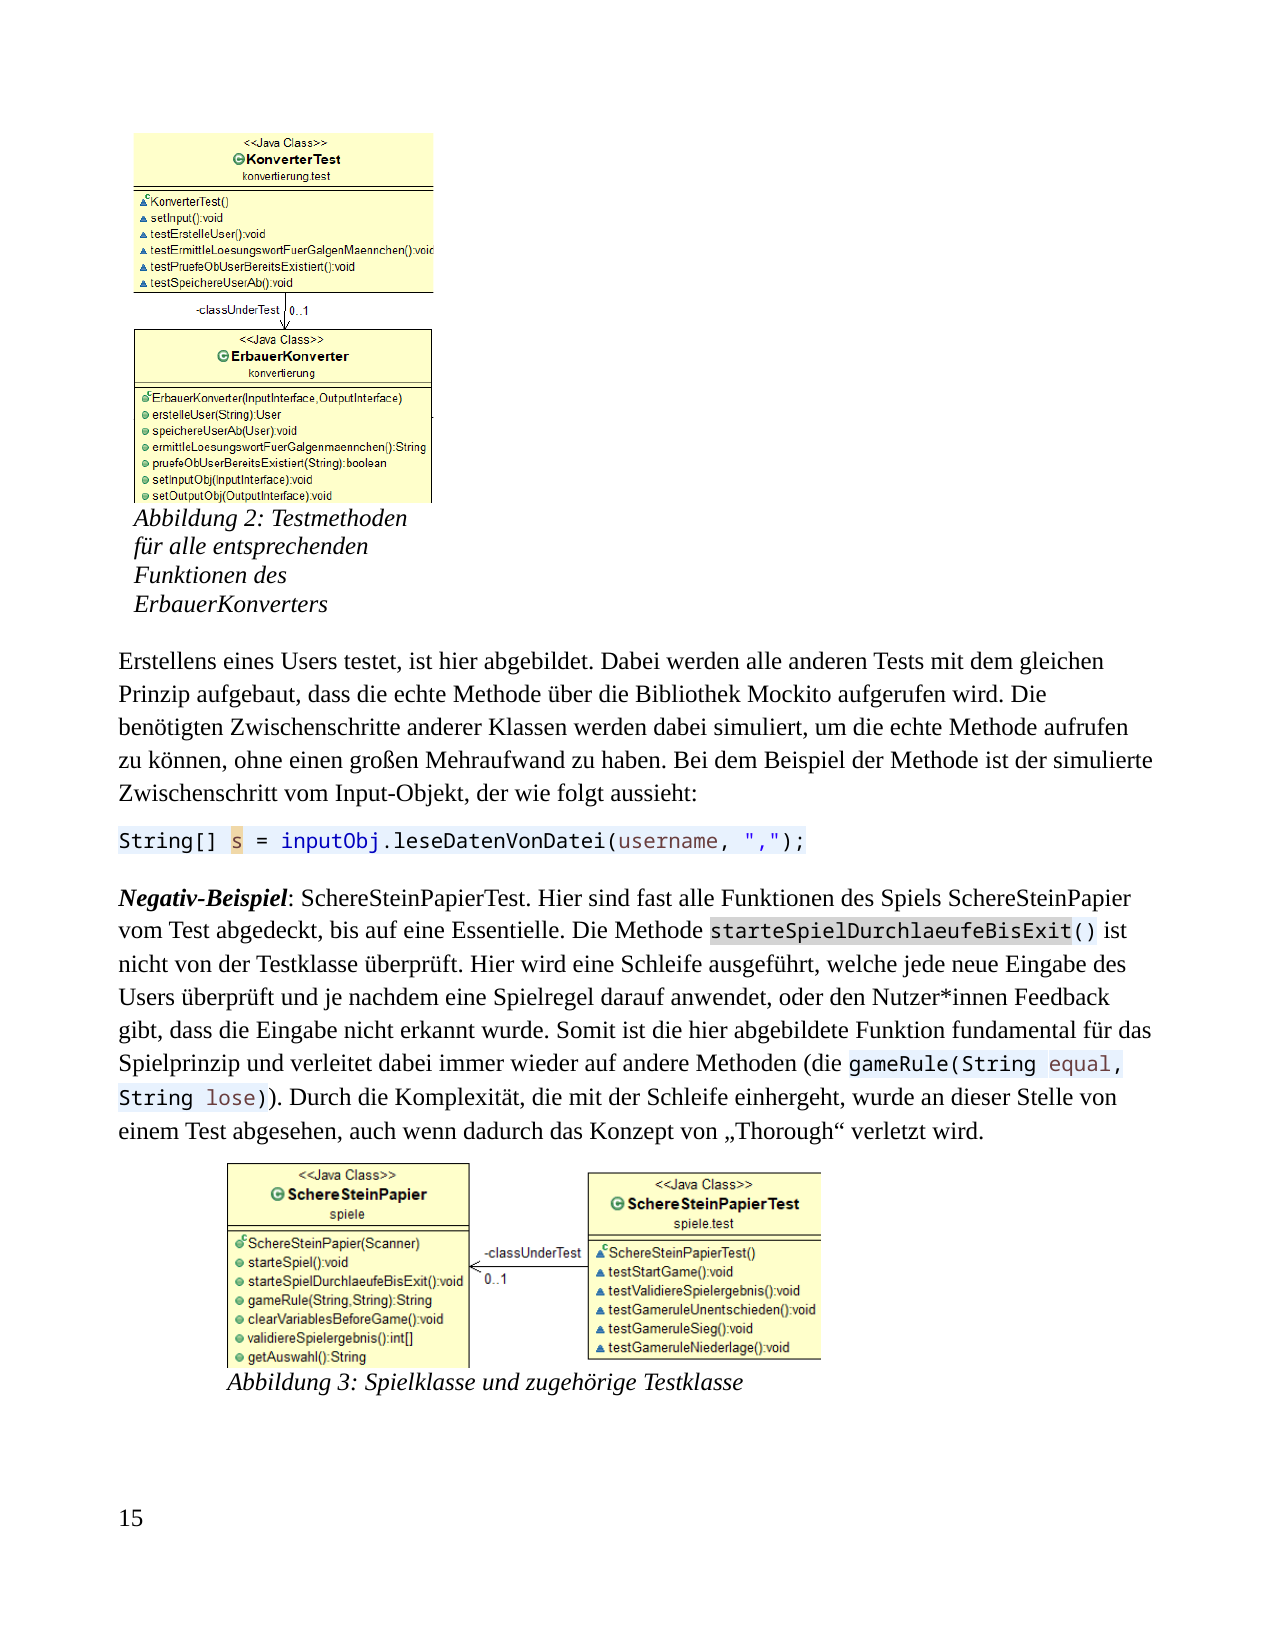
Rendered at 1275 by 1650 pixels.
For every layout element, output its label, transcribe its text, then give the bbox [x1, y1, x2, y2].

text Abbildung 3: Spielklasse und zugehörige Testklasse [227, 1368, 821, 1396]
picture [227, 1162, 821, 1368]
text String[] s = inputObj.leseDatenVonDatei(username, ","); [118, 826, 1157, 854]
picture [133, 133, 434, 503]
text Erstellens eines Users testet, ist hier abgebildet. Dabei werden alle anderen Tests mit dem gleichen Prinzip aufgebaut, dass die echte Methode über die Bibliothek Mockito aufgerufen wird. Die benötigten Zwischenschritte anderer Klassen werden dabei simuliert, um die echte Methode aufrufen zu können, ohne einen großen Mehraufwand zu haben. Bei dem Beispiel der Methode ist der simulierte Zwischenschritt vom Input-Objekt, der wie folgt aussieht: [118, 646, 1157, 807]
text Negativ-Beispiel: SchereSteinPapierTest. Hier sind fast alle Funktionen des Spiels SchereSteinPapier vom Test abgedeckt, bis auf eine Essentielle. Die Methode starteSpielDurchlaeufeBisExit() ist nicht von der Testklasse überprüft. Hier wird eine Schleife ausgeführt, welche jede neue Eingabe des Users überprüft und je nachdem eine Spielregel darauf anwendet, oder den Nutzer*innen Feedback gibt, dass die Eingabe nicht erkannt wurde. Somit ist die hier abgebildete Funktion fundamental für das Spielprinzip und verleitet dabei immer wieder auf andere Methoden (die gameRule(String equal, String lose)). Durch die Komplexität, die mit der Schleife einhergeht, wurde an dieser Stelle von einem Test abgesehen, auch wenn dadurch das Konzept von „Thorough“ verletzt wird. [118, 883, 1157, 1145]
text Abbildung 2: Testmethoden für alle entsprechenden Funktionen des ErbauerKonverters [133, 503, 433, 618]
